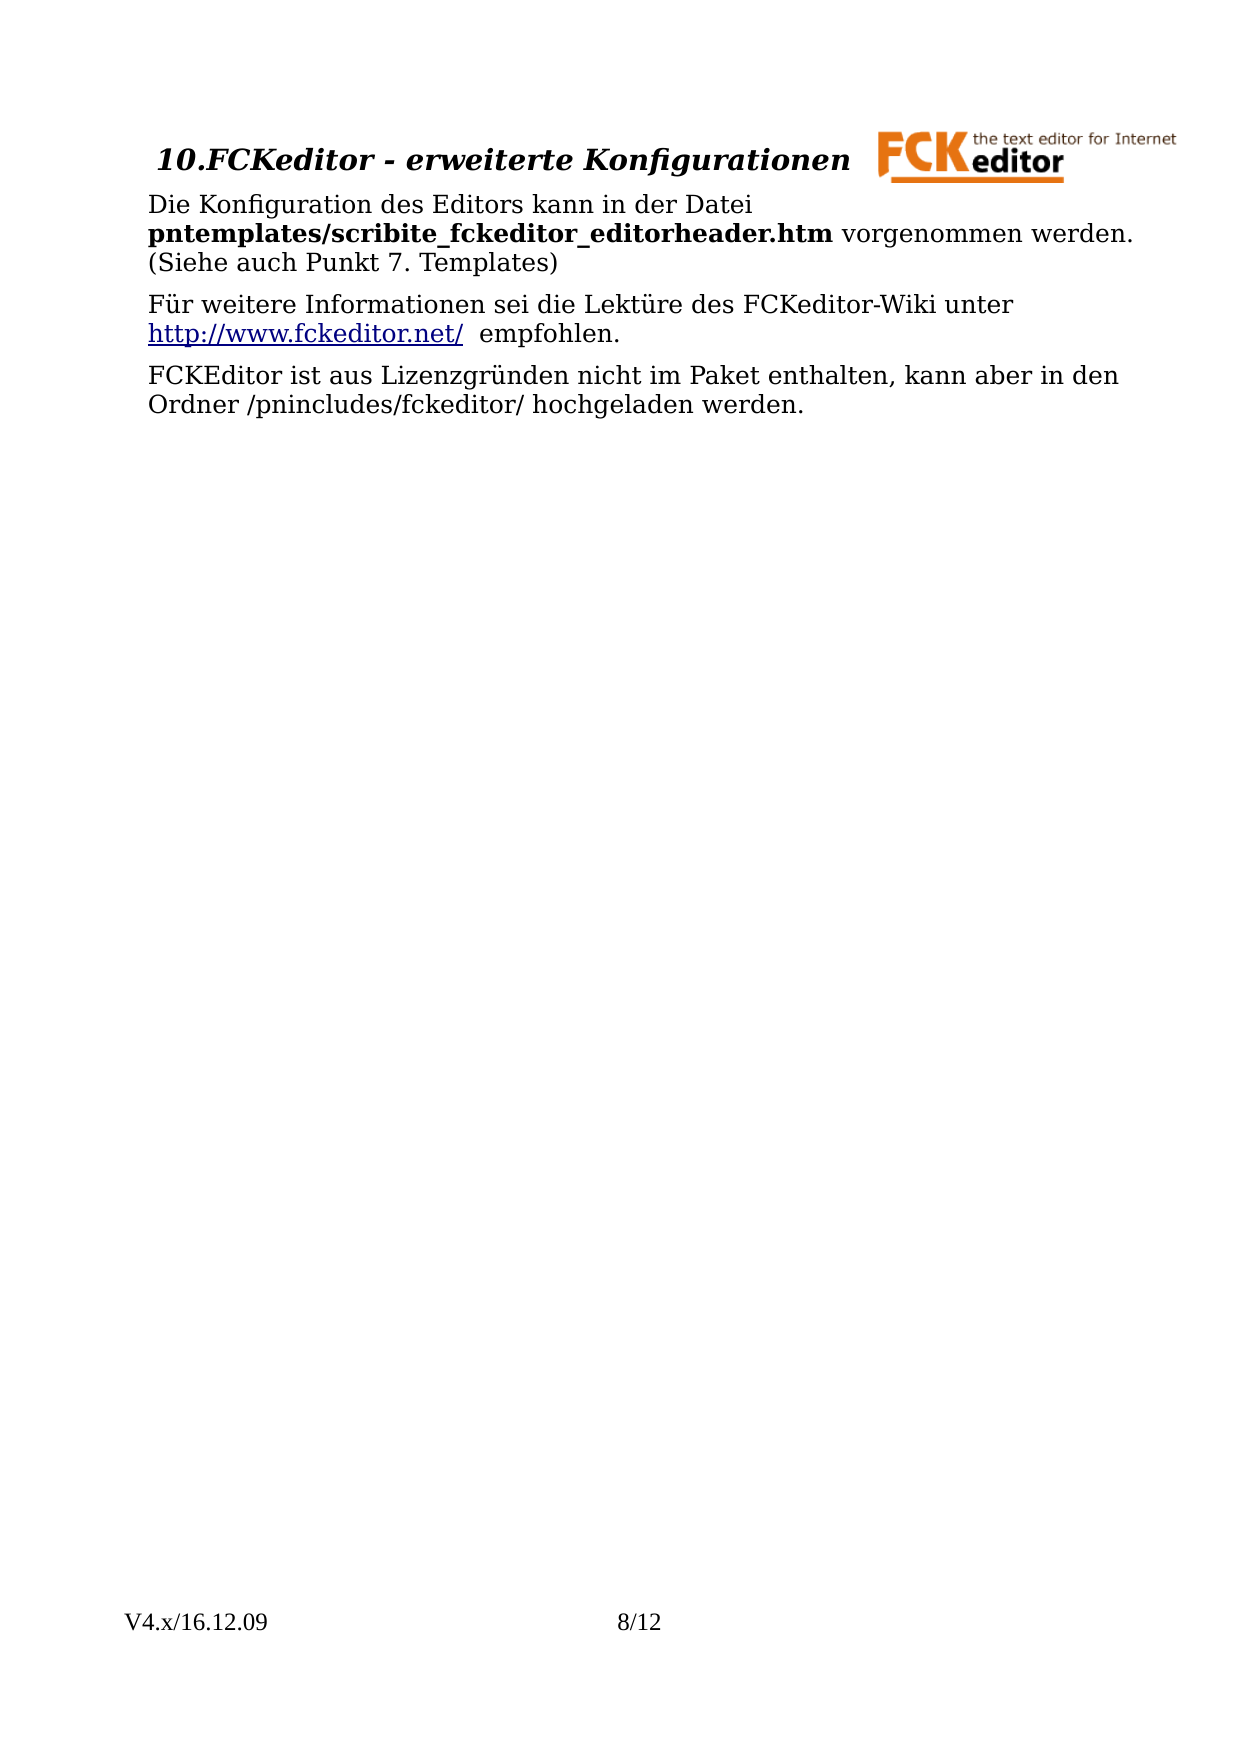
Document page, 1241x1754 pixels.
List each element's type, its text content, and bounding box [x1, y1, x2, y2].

text Die Konfiguration des Editors kann in der Datei pntemplates/scribite_fckeditor_editorheader.htm vorgenommen werden. (Siehe auch Punkt 7. Templates) [148, 190, 1160, 278]
picture [878, 131, 1177, 183]
text FCKEditor ist aus Lizenzgründen nicht im Paket enthalten, kann aber in den Ordner /pnincludes/fckeditor/ hochgeladen werden. [148, 361, 1160, 419]
text Für weitere Informationen sei die Lektüre des FCKeditor-Wiki unter http://www.fckeditor.net/ empfohlen. [148, 290, 1160, 348]
subtitle FCKeditor - erweiterte Konfigurationen [156, 143, 878, 177]
